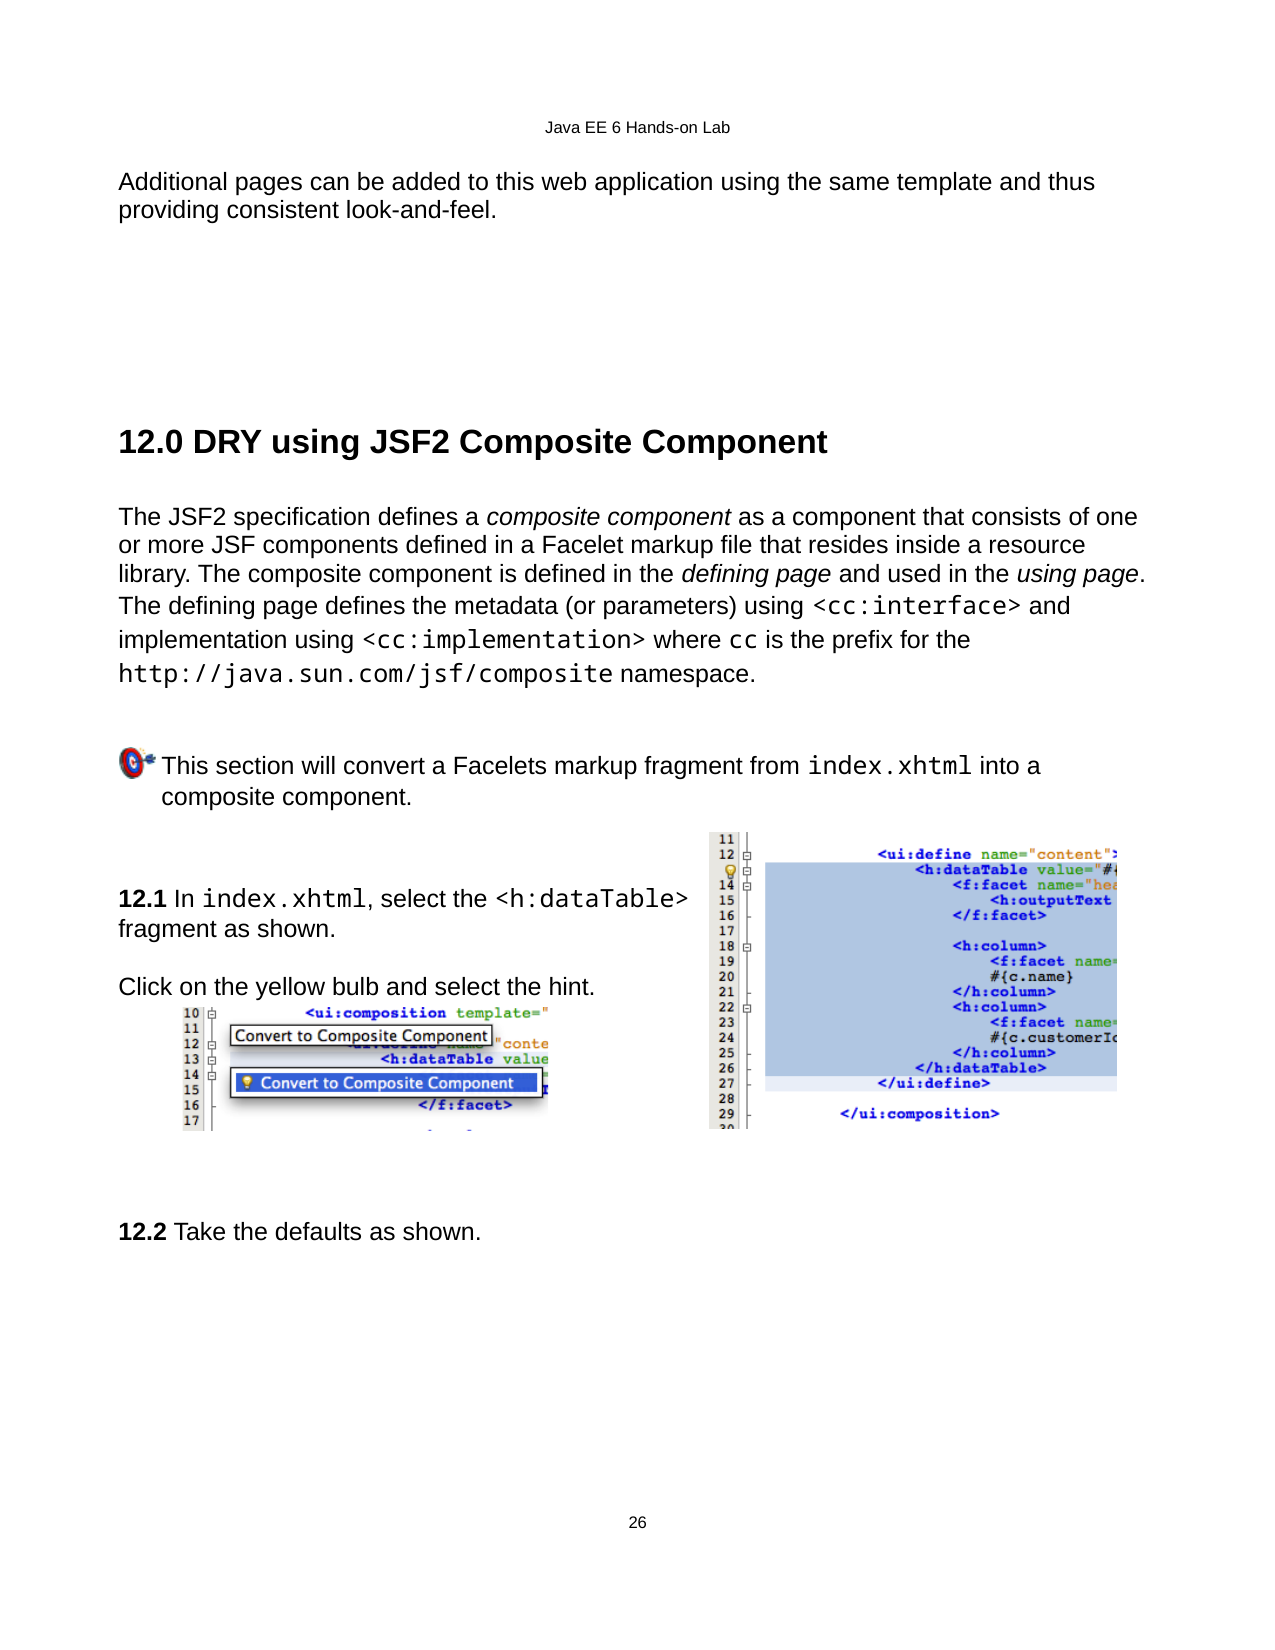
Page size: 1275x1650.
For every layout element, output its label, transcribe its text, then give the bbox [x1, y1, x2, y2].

text The JSF2 specification defines a composite component as a component that consists of one or more JSF components defined in a Facelet markup file that resides inside a resource library. The composite component is defined in the defining page and used in the using page. The defining page defines the metadata (or parameters) using <cc:interface> and implementation using <cc:implementation> where cc is the prefix for the http://java.sun.com/jsf/composite namespace. [118, 502, 1157, 690]
picture [709, 832, 1117, 1129]
picture [182, 1007, 549, 1131]
text Additional pages can be added to this web application using the same template and thus providing consistent look-and-feel. [118, 167, 1157, 224]
subtitle 12.0 DRY using JSF2 Composite Component [118, 422, 1157, 460]
table_header This section will convert a Facelets markup fragment from index.xhtml into a composite component. [161, 748, 1157, 810]
text 12.1 In index.xhtml, select the <h:dataTable> fragment as shown. Click on the yellow bulb and select the hint. [118, 880, 1157, 1159]
picture [118, 747, 156, 779]
table_header [118, 748, 161, 810]
text 12.2 Take the defaults as shown. [118, 1188, 1157, 1246]
